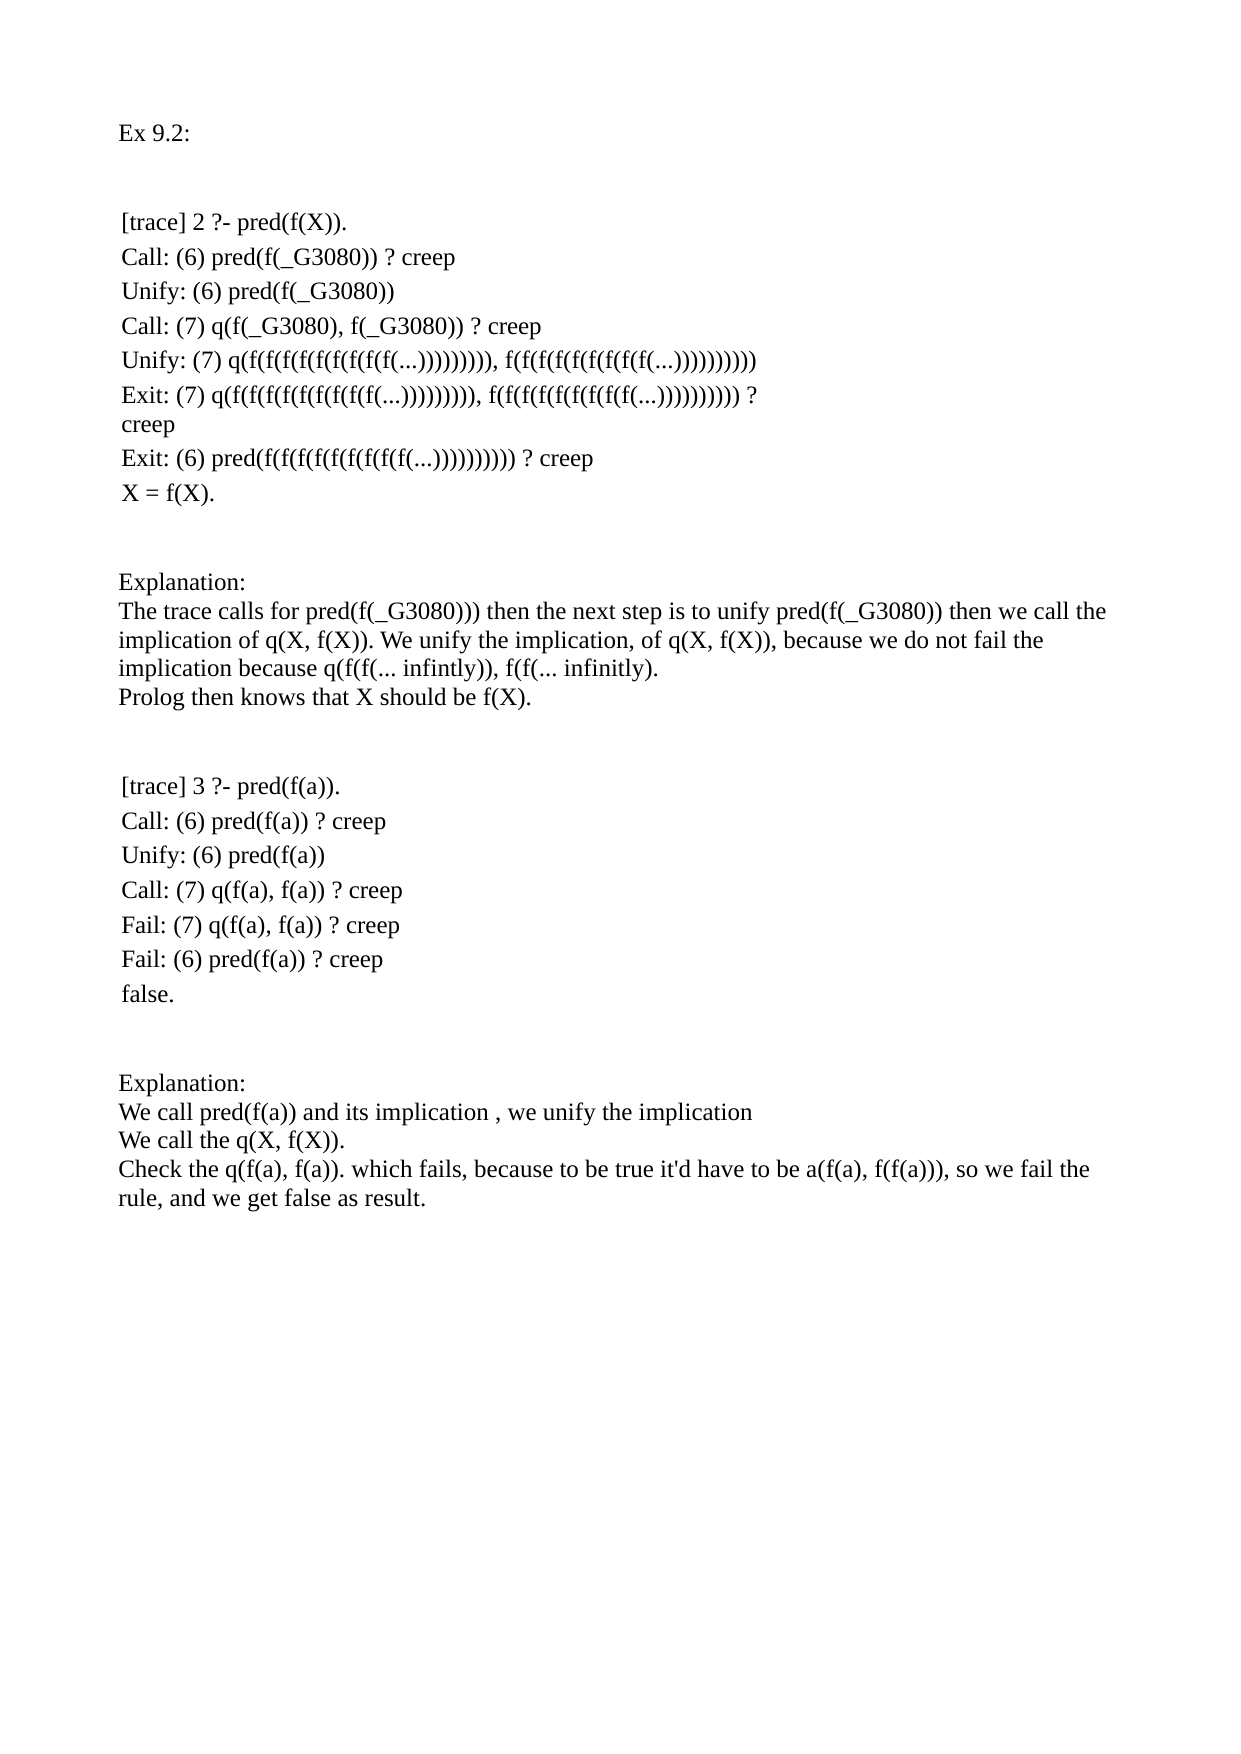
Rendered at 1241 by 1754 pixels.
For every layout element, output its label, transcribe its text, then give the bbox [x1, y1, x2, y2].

table_cell Exit: (7) q(f(f(f(f(f(f(f(f(f(...))))))))), f(f(f(f(f(f(f(f(f(...)))))))))) ? creep [118, 377, 807, 441]
table_cell Fail: (6) pred(f(a)) ? creep [118, 941, 432, 976]
text Prolog then knows that X should be f(X). [118, 682, 1122, 711]
text We call pred(f(a)) and its implication , we unify the implication [118, 1097, 1122, 1126]
text The trace calls for pred(f(_G3080))) then the next step is to unify pred(f(_G3080)) then we call the implication of q(X, f(X)). We unify the implication, of q(X, f(X)), because we do not fail the implication because q(f(f(... infintly)), f(f(... infinitly). [118, 596, 1122, 682]
table_cell Call: (7) q(f(a), f(a)) ? creep [118, 872, 432, 907]
text Ex 9.2: [118, 118, 1122, 147]
table_cell Unify: (6) pred(f(a)) [118, 838, 432, 872]
text Check the q(f(a), f(a)). which fails, because to be true it'd have to be a(f(a), f(f(a))), so we fail the rule, and we get false as result. [118, 1154, 1122, 1212]
text Explanation: [118, 567, 1122, 596]
text We call the q(X, f(X)). [118, 1126, 1122, 1154]
table_cell Call: (7) q(f(_G3080), f(_G3080)) ? creep [118, 308, 807, 343]
table_cell Unify: (6) pred(f(_G3080)) [118, 274, 807, 308]
table_cell Call: (6) pred(f(_G3080)) ? creep [118, 239, 807, 273]
text Explanation: [118, 1068, 1122, 1097]
table_cell X = f(X). [118, 475, 807, 510]
table_cell false. [118, 976, 432, 1011]
table_header [trace] 2 ?- pred(f(X)). [118, 204, 807, 239]
table_cell Unify: (7) q(f(f(f(f(f(f(f(f(f(...))))))))), f(f(f(f(f(f(f(f(f(...)))))))))) [118, 343, 807, 377]
table_header [trace] 3 ?- pred(f(a)). [118, 769, 432, 803]
table_cell Fail: (7) q(f(a), f(a)) ? creep [118, 907, 432, 941]
table_cell Call: (6) pred(f(a)) ? creep [118, 803, 432, 838]
table_cell Exit: (6) pred(f(f(f(f(f(f(f(f(f(...)))))))))) ? creep [118, 441, 807, 475]
